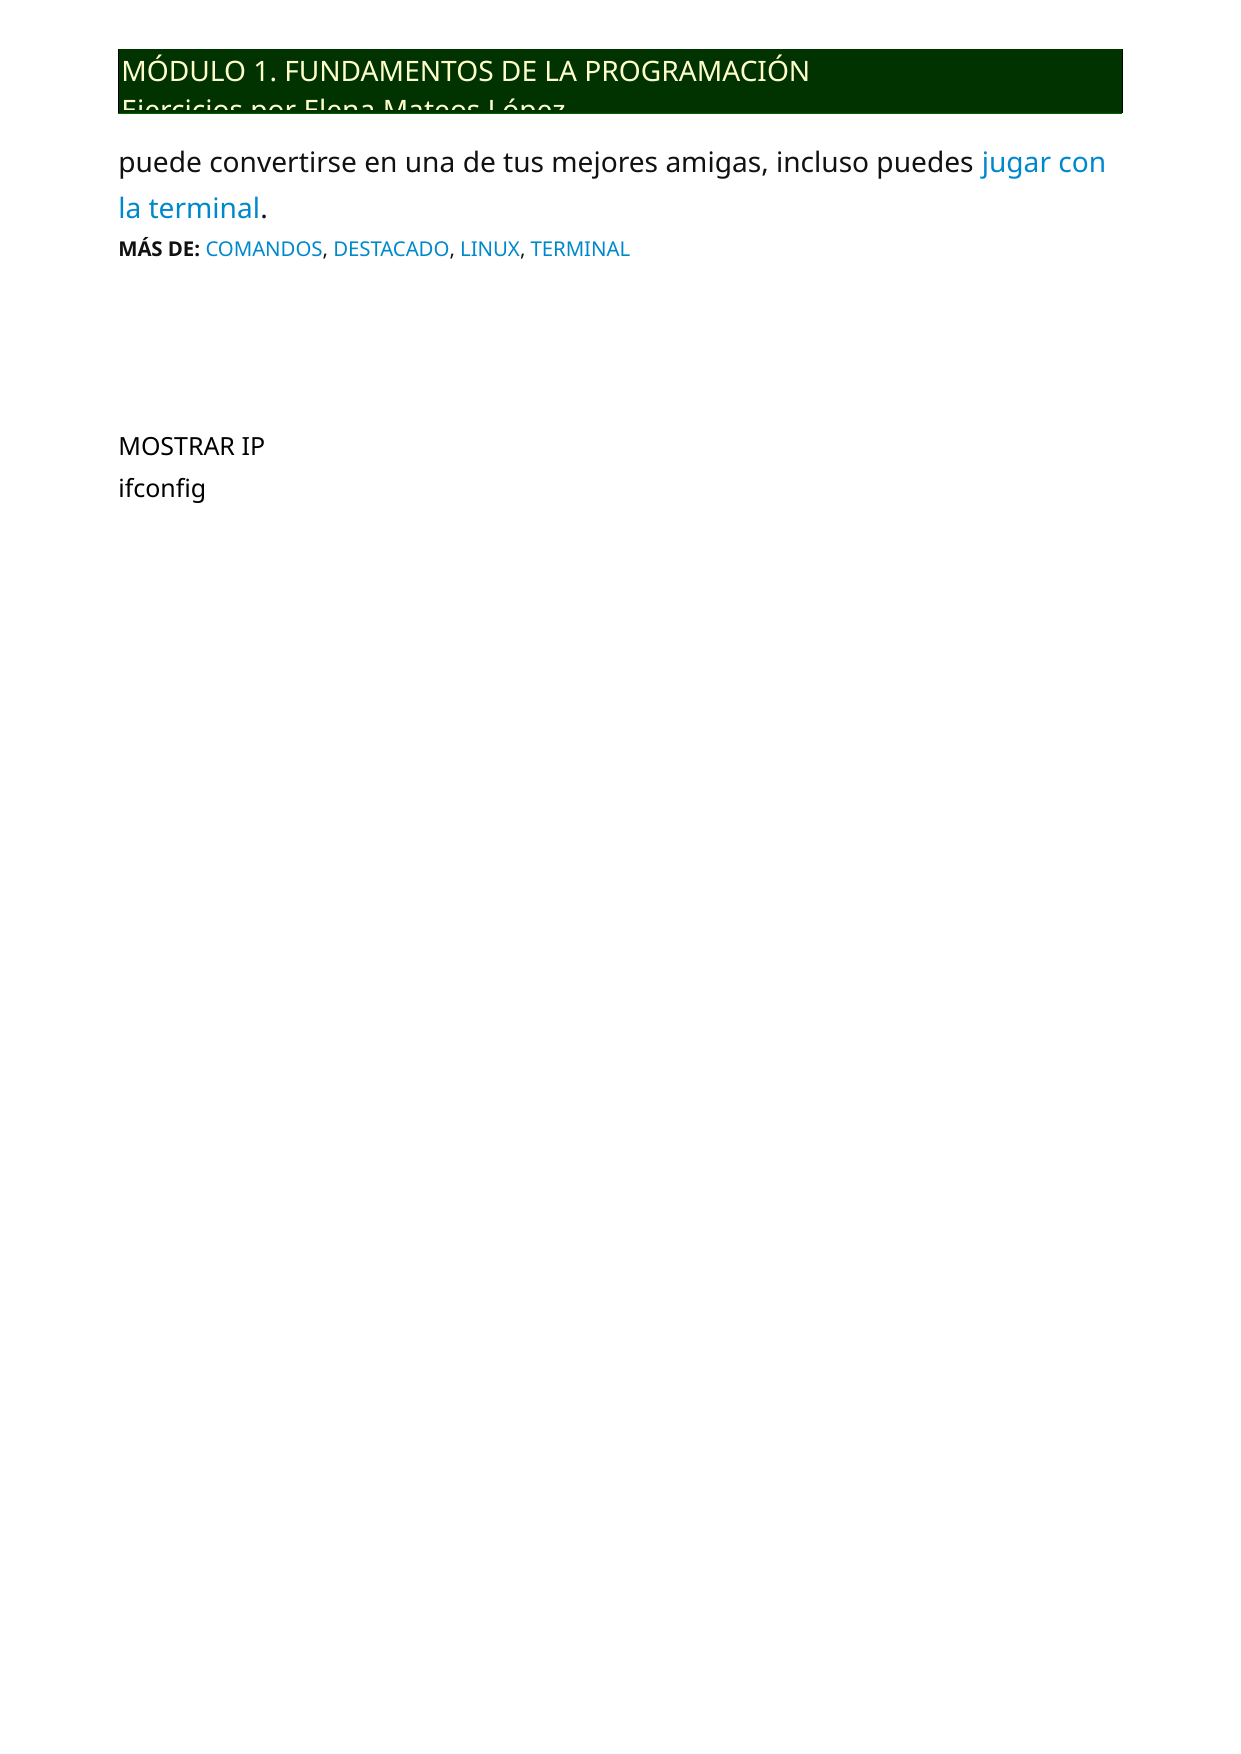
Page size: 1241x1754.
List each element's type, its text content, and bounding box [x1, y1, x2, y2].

text MOSTRAR IP [118, 421, 1122, 463]
text ifconfig [118, 463, 1122, 505]
text MÁS DE: COMANDOS, DESTACADO, LINUX, TERMINAL [118, 234, 1122, 262]
text puede convertirse en una de tus mejores amigas, incluso puedes jugar con la terminal. [118, 142, 1122, 227]
